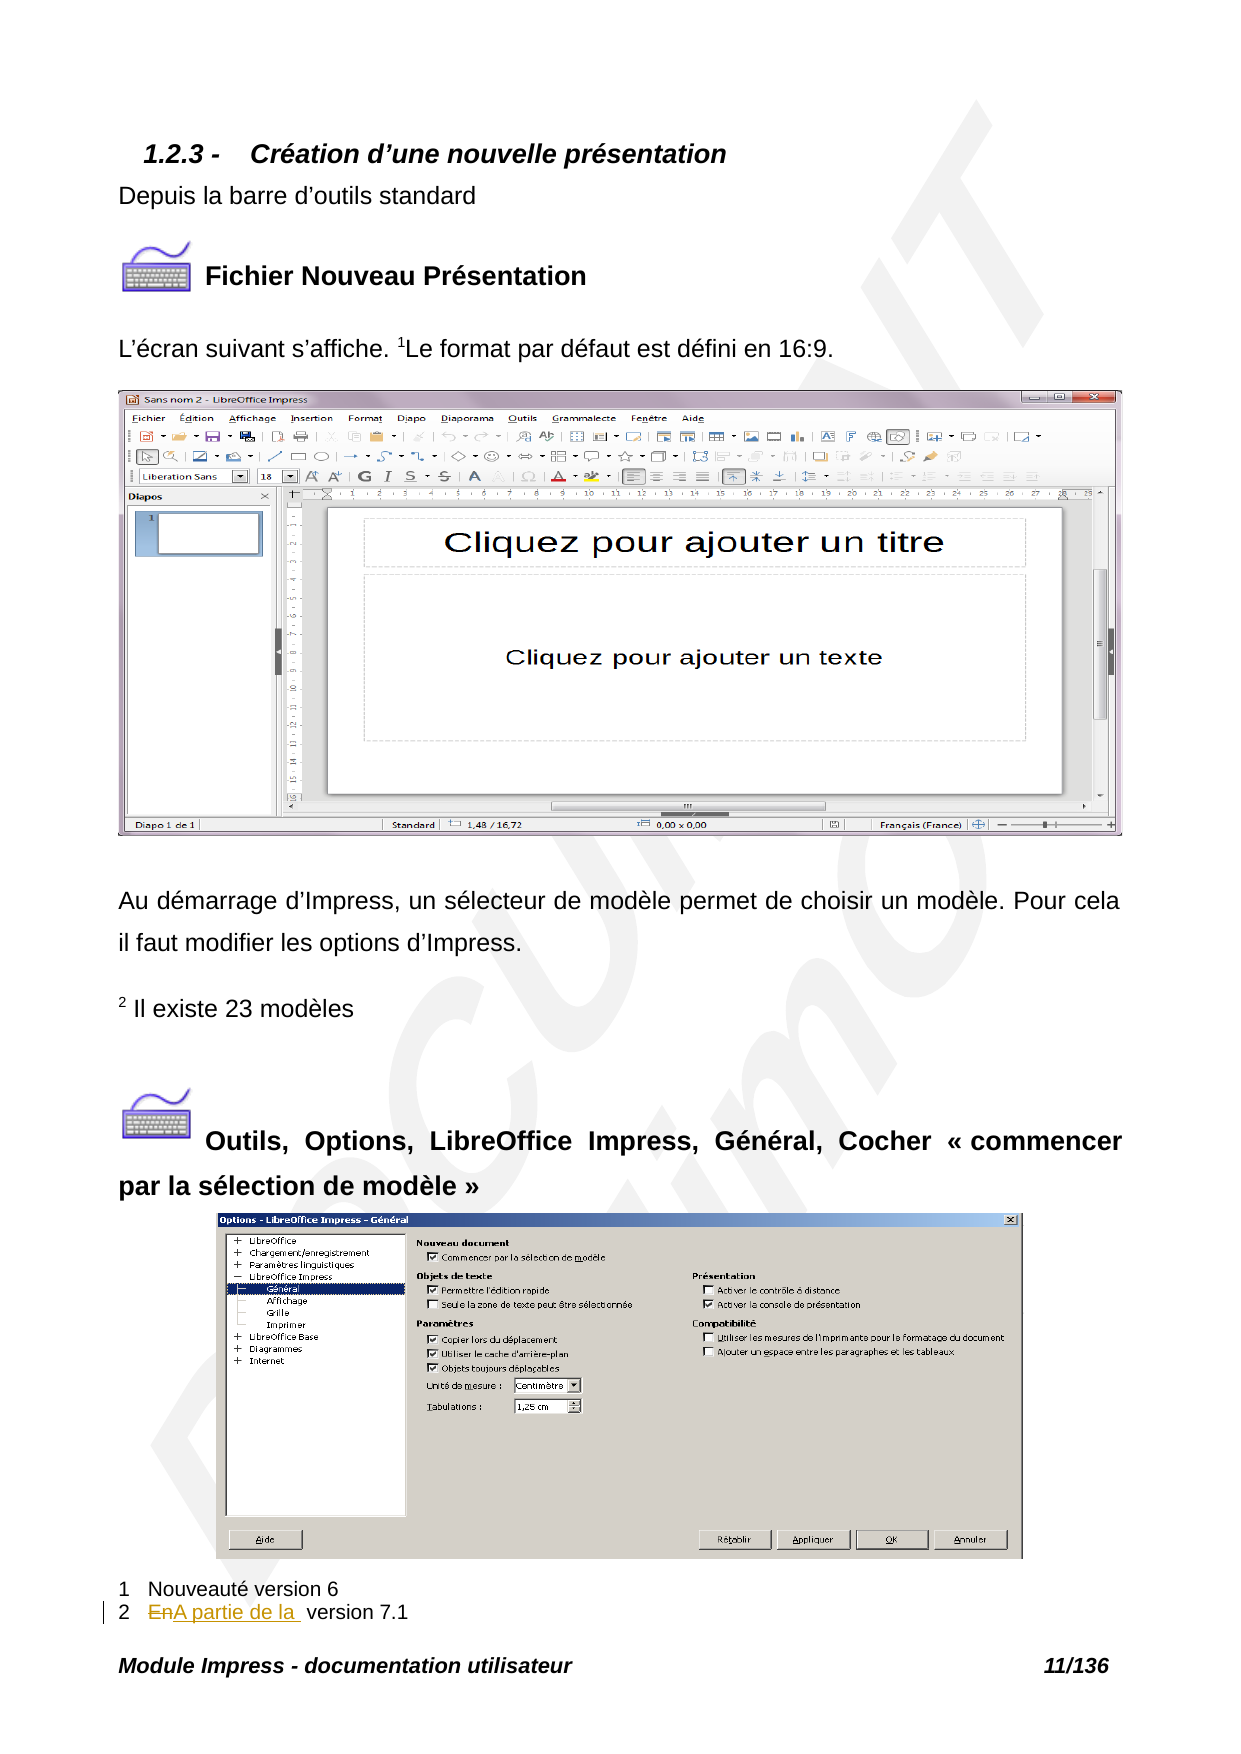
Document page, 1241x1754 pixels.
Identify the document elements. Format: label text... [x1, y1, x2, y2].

text Nouveauté version 6 [118, 1578, 1122, 1601]
subtitle Création d’une nouvelle présentation [143, 139, 1122, 169]
text Il existe 23 modèles [118, 994, 1122, 1022]
text Au démarrage d’Impress, un sélecteur de modèle permet de choisir un modèle. Pour cela il faut modifier les options d’Impress. [118, 887, 1122, 957]
picture [118, 390, 1123, 836]
picture [118, 1077, 193, 1153]
picture [118, 230, 193, 306]
text Depuis la barre d’outils standard [118, 182, 1122, 209]
text Fichier Nouveau Présentation [193, 261, 1122, 291]
text L’écran suivant s’affiche. Le format par défaut est défini en 16:9. [118, 334, 1122, 362]
text Outils, Options, LibreOffice Impress, Général, Cocher « commencer par la sélection de modèle » [118, 1126, 1122, 1201]
text A partie de la version 7.1 [118, 1601, 1122, 1624]
